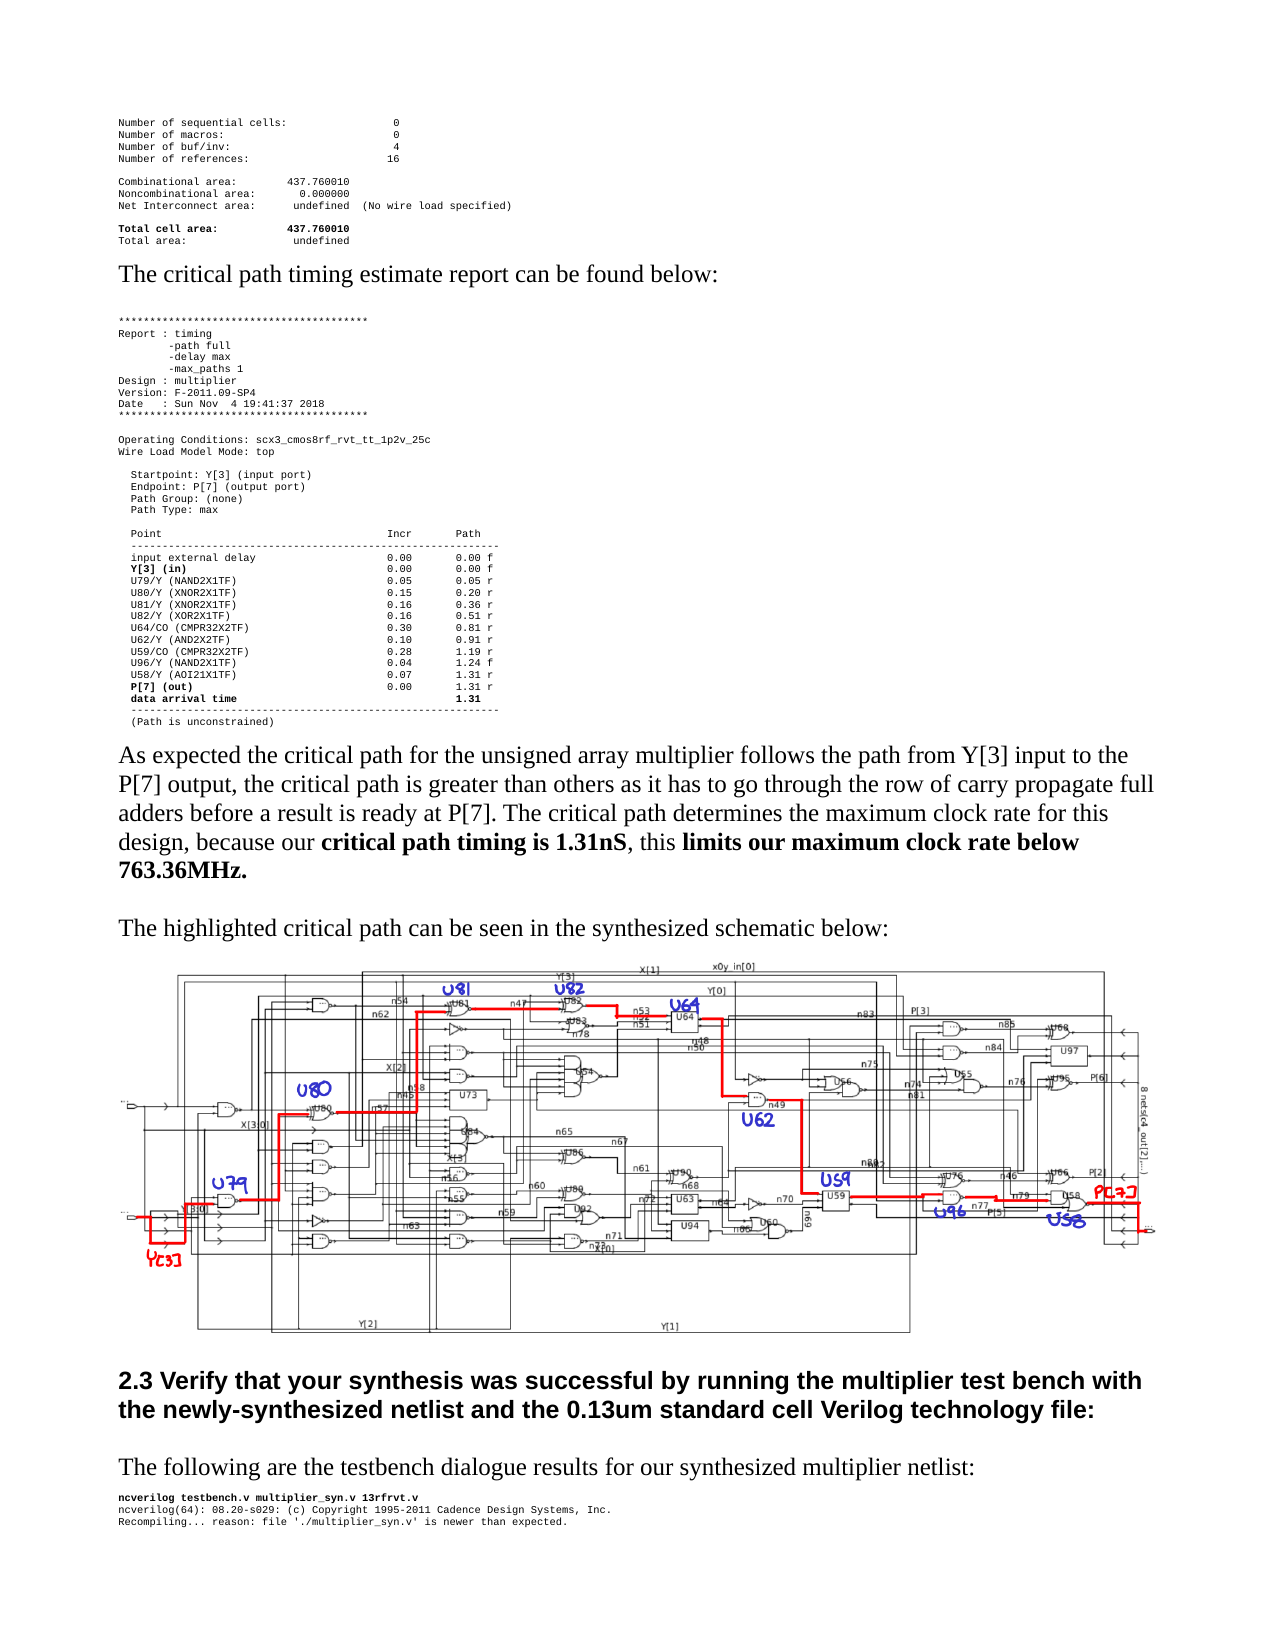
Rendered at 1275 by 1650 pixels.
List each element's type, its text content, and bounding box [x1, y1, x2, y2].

text 2.3 Verify that your synthesis was successful by running the multiplier test bench with the newly-synthesized netlist and the 0.13um standard cell Verilog technology file: [118, 1366, 1157, 1423]
text Wire Load Model Mode: top [118, 446, 1157, 458]
text Point Incr Path [118, 529, 1157, 541]
text U58/Y (AOI21X1TF) 0.07 1.31 r [118, 670, 1157, 682]
text -path full [118, 340, 1157, 352]
text Combinational area: 437.760010 [118, 177, 1157, 189]
text Design : multiplier [118, 376, 1157, 387]
text U96/Y (NAND2X1TF) 0.04 1.24 f [118, 658, 1157, 670]
text data arrival time 1.31 [118, 693, 1157, 705]
text -delay max [118, 352, 1157, 364]
text U81/Y (XNOR2X1TF) 0.16 0.36 r [118, 599, 1157, 611]
text (Path is unconstrained) [118, 717, 1157, 729]
text ncverilog(64): 08.20-s029: (c) Copyright 1995-2011 Cadence Design Systems, Inc. [118, 1504, 1157, 1516]
text Recompiling... reason: file './multiplier_syn.v' is newer than expected. [118, 1516, 1157, 1528]
text Total area: undefined [118, 236, 1157, 248]
text Report : timing [118, 329, 1157, 340]
text As expected the critical path for the unsigned array multiplier follows the path from Y[3] input to the P[7] output, the critical path is greater than others as it has to go through the row of carry propagate full adders before a result is ready at P[7]. The critical path determines the maximum clock rate for this design, because our critical path timing is 1.31nS, this limits our maximum clock rate below 763.36MHz. [118, 741, 1157, 884]
text U62/Y (AND2X2TF) 0.10 0.91 r [118, 635, 1157, 646]
text Path Group: (none) [118, 493, 1157, 505]
text Operating Conditions: scx3_cmos8rf_rvt_tt_1p2v_25c [118, 434, 1157, 446]
text U79/Y (NAND2X1TF) 0.05 0.05 r [118, 576, 1157, 588]
text Number of sequential cells: 0 [118, 118, 1157, 130]
text The critical path timing estimate report can be found below: [118, 259, 1157, 288]
text U59/CO (CMPR32X2TF) 0.28 1.19 r [118, 646, 1157, 658]
text ----------------------------------------------------------- [118, 705, 1157, 717]
text Number of references: 16 [118, 153, 1157, 165]
text **************************************** [118, 317, 1157, 329]
text ----------------------------------------------------------- [118, 541, 1157, 552]
text The highlighted critical path can be seen in the synthesized schematic below: [118, 913, 1157, 942]
text Number of buf/inv: 4 [118, 142, 1157, 153]
text Net Interconnect area: undefined (No wire load specified) [118, 201, 1157, 212]
text -max_paths 1 [118, 364, 1157, 376]
text P[7] (out) 0.00 1.31 r [118, 682, 1157, 693]
text Y[3] (in) 0.00 0.00 f [118, 564, 1157, 576]
text Path Type: max [118, 505, 1157, 517]
text Date : Sun Nov 4 19:41:37 2018 [118, 399, 1157, 411]
text U64/CO (CMPR32X2TF) 0.30 0.81 r [118, 623, 1157, 635]
text ncverilog testbench.v multiplier_syn.v 13rfrvt.v [118, 1493, 1157, 1504]
text Noncombinational area: 0.000000 [118, 189, 1157, 201]
picture [118, 956, 1157, 1338]
text Version: F-2011.09-SP4 [118, 387, 1157, 399]
text The following are the testbench dialogue results for our synthesized multiplier netlist: [118, 1452, 1157, 1481]
text U80/Y (XNOR2X1TF) 0.15 0.20 r [118, 588, 1157, 599]
text input external delay 0.00 0.00 f [118, 552, 1157, 564]
text U82/Y (XOR2X1TF) 0.16 0.51 r [118, 611, 1157, 623]
text Endpoint: P[7] (output port) [118, 482, 1157, 493]
text **************************************** [118, 411, 1157, 423]
text Total cell area: 437.760010 [118, 224, 1157, 236]
text Startpoint: Y[3] (input port) [118, 470, 1157, 482]
text Number of macros: 0 [118, 130, 1157, 142]
